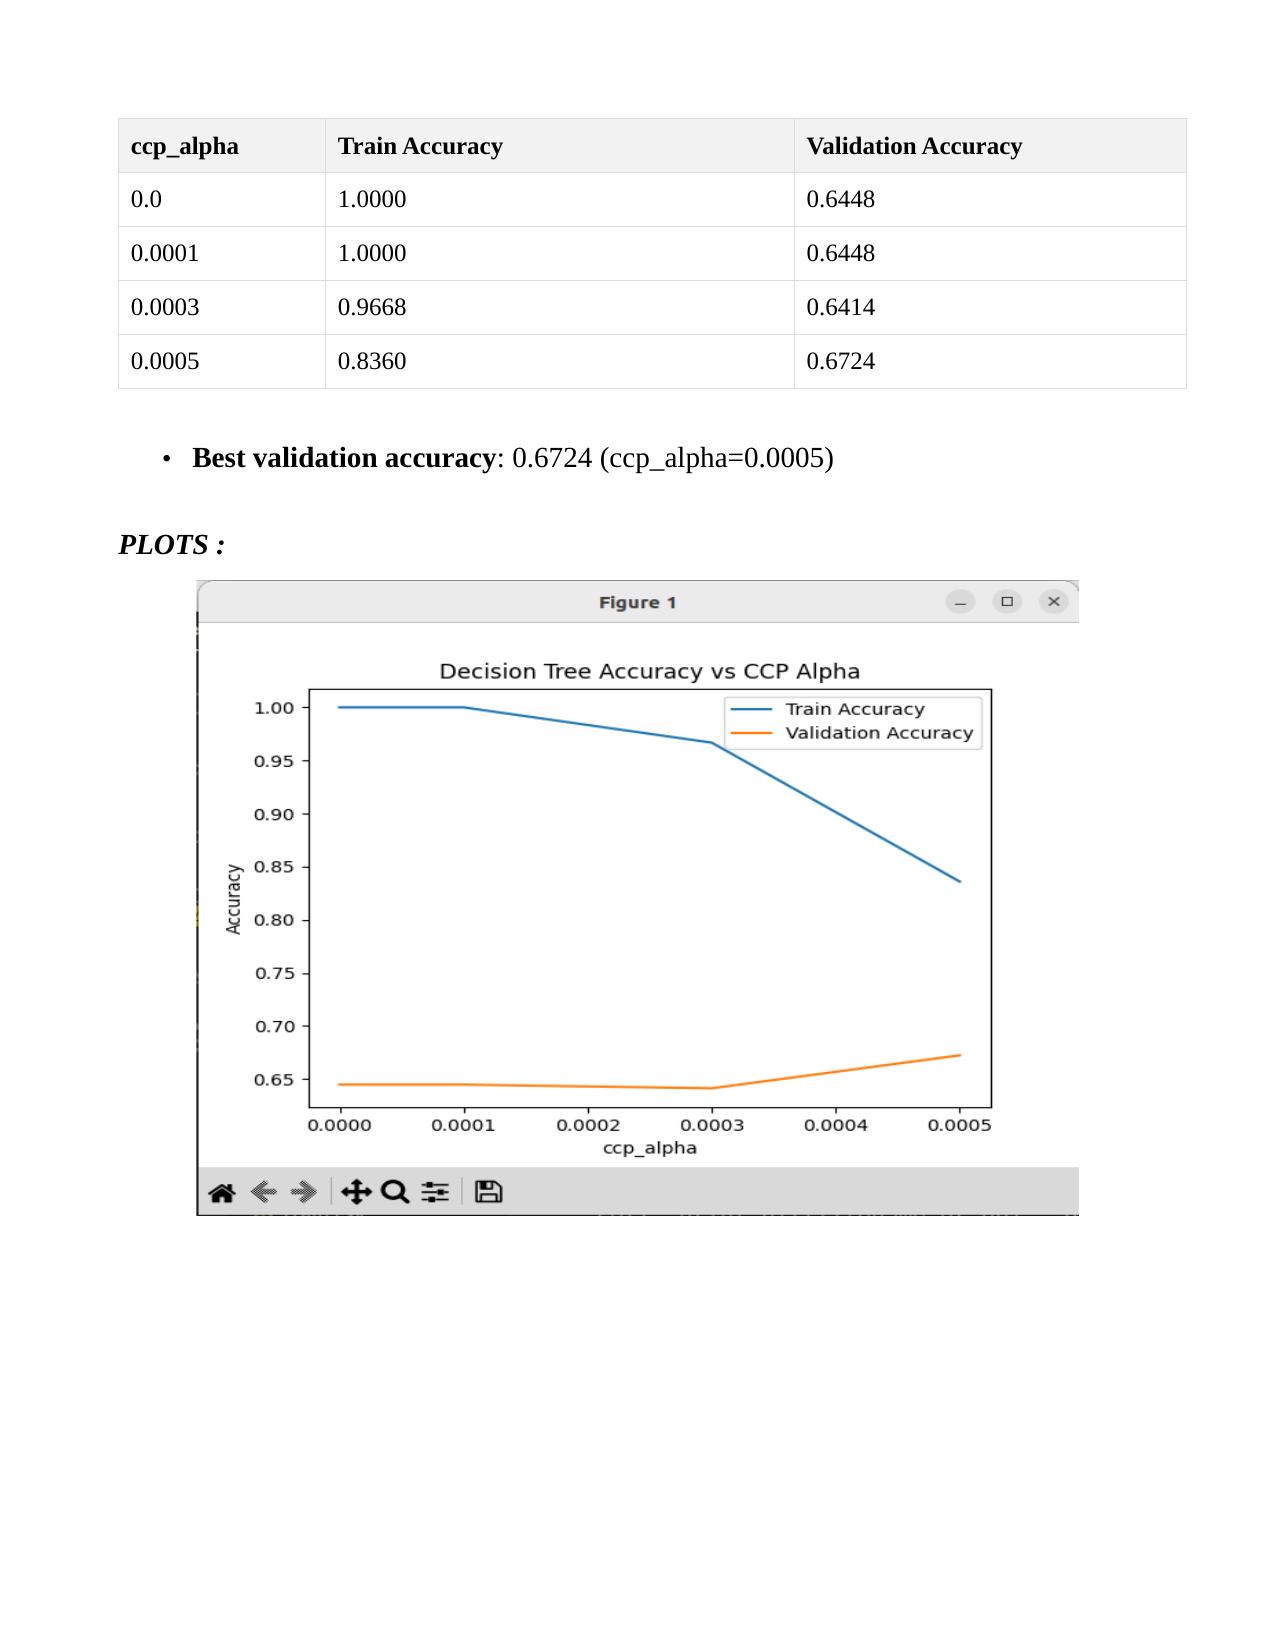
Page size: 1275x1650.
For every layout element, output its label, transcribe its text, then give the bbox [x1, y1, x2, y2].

table_cell 0.0005 [119, 335, 325, 387]
table_header ccp_alpha [119, 119, 325, 172]
table_cell 0.6448 [795, 227, 1186, 280]
text PLOTS : [118, 494, 1157, 561]
table_cell 0.0003 [119, 281, 325, 333]
list Best validation accuracy: 0.6724 (ccp_alpha=0.0005) [162, 441, 1157, 474]
table_cell 1.0000 [326, 173, 794, 226]
table_cell 0.8360 [326, 335, 794, 387]
table_cell 0.6448 [795, 173, 1186, 226]
table_cell 0.6724 [795, 335, 1186, 387]
table_cell 0.9668 [326, 281, 794, 333]
table_cell 0.6414 [795, 281, 1186, 333]
table_cell 0.0001 [119, 227, 325, 280]
table_header Train Accuracy [326, 119, 794, 172]
table_cell 1.0000 [326, 227, 794, 280]
table_cell 0.0 [119, 173, 325, 226]
table_header Validation Accuracy [795, 119, 1186, 172]
picture [196, 580, 1079, 1216]
